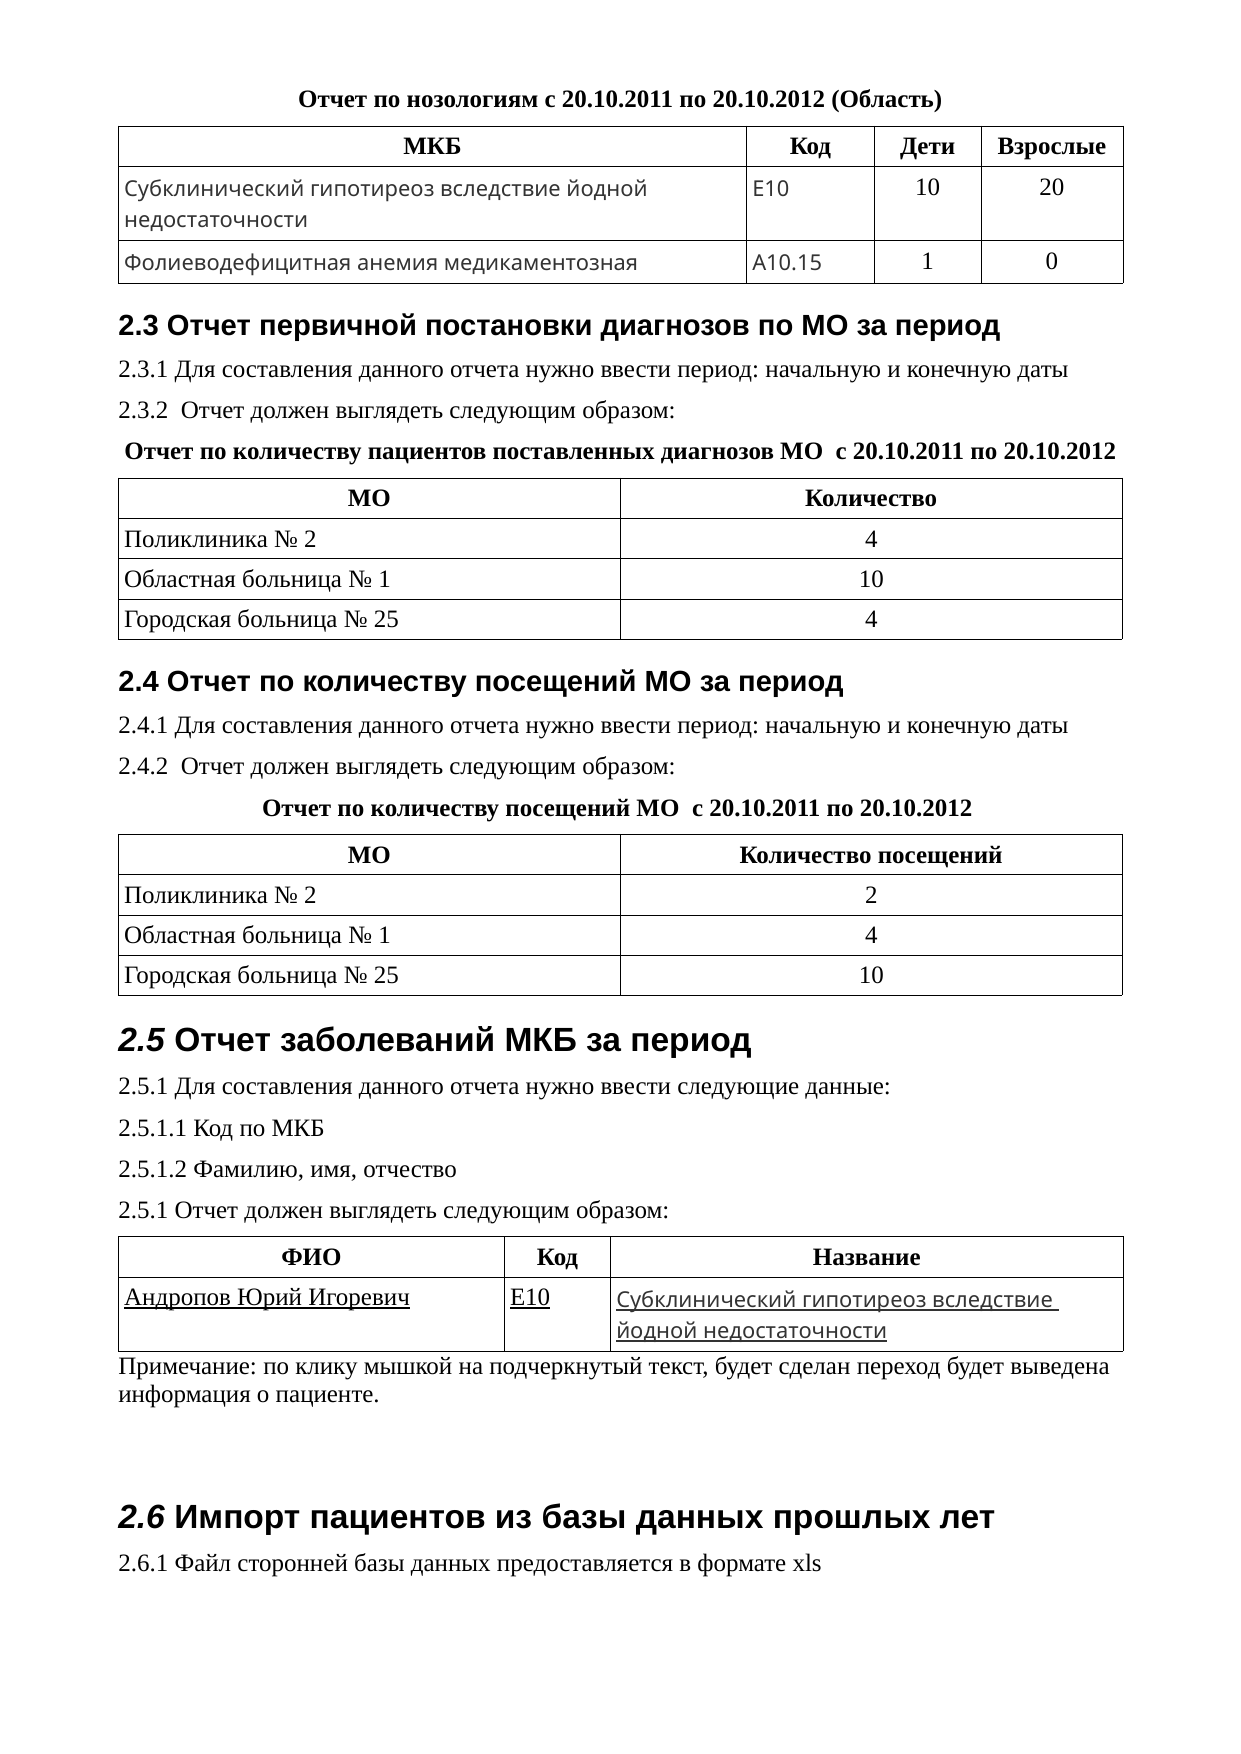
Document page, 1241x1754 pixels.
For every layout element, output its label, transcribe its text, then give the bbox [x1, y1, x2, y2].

table_cell 2 [621, 875, 1122, 914]
text 2.6.1 Файл сторонней базы данных предоставляется в формате xls [118, 1548, 1122, 1577]
table_cell Фолиеводефицитная анемия медикаментозная [119, 241, 746, 283]
subtitle 2.6 Импорт пациентов из базы данных прошлых лет [118, 1497, 1122, 1536]
table_header МО [119, 835, 620, 874]
table_cell Субклинический гипотиреоз вследствие йодной недостаточности [119, 167, 746, 240]
text 2.5.1.2 Фамилию, имя, отчество [118, 1154, 1122, 1183]
table_cell 20 [982, 167, 1123, 240]
table_header Код [505, 1237, 610, 1277]
table_header Дети [875, 127, 981, 166]
table_cell Городская больница № 25 [119, 956, 620, 995]
text 2.5.1 Для составления данного отчета нужно ввести следующие данные: [118, 1071, 1122, 1100]
table_header МО [119, 479, 620, 518]
table_header МКБ [119, 127, 746, 166]
subtitle 2.4 Отчет по количеству посещений МО за период [118, 664, 1122, 698]
text 2.4.1 Для составления данного отчета нужно ввести период: начальную и конечную даты [118, 710, 1122, 739]
table_header Количество посещений [621, 835, 1122, 874]
table_cell 4 [621, 600, 1122, 639]
text 2.3.1 Для составления данного отчета нужно ввести период: начальную и конечную даты [118, 354, 1122, 383]
table_cell Областная больница № 1 [119, 559, 620, 599]
table_cell 10 [875, 167, 981, 240]
table_cell 10 [621, 956, 1122, 995]
text 2.5.1 Отчет должен выглядеть следующим образом: [118, 1195, 1122, 1224]
table_cell E10 [747, 167, 874, 240]
table_cell Поликлиника № 2 [119, 519, 620, 558]
table_cell Городская больница № 25 [119, 600, 620, 639]
text 2.3.2 Отчет должен выглядеть следующим образом: [118, 395, 1122, 424]
table_cell 1 [875, 241, 981, 283]
table_header Код [747, 127, 874, 166]
text Отчет по количеству пациентов поставленных диагнозов МО с 20.10.2011 по 20.10.2012 [118, 436, 1122, 465]
text Примечание: по клику мышкой на подчеркнутый текст, будет сделан переход будет выведена информация о пациенте. [118, 1352, 1122, 1408]
text 2.4.2 Отчет должен выглядеть следующим образом: [118, 751, 1122, 780]
table_cell E10 [505, 1278, 610, 1351]
table_cell 4 [621, 519, 1122, 558]
subtitle 2.5 Отчет заболеваний МКБ за период [118, 1020, 1122, 1059]
table_cell 10 [621, 559, 1122, 599]
table_cell Поликлиника № 2 [119, 875, 620, 914]
table_cell 0 [982, 241, 1123, 283]
table_cell 4 [621, 916, 1122, 955]
subtitle 2.3 Отчет первичной постановки диагнозов по МО за период [118, 308, 1122, 341]
table_header Название [611, 1237, 1123, 1277]
table_header Взрослые [982, 127, 1123, 166]
text Отчет по нозологиям с 20.10.2011 по 20.10.2012 (Область) [118, 84, 1122, 113]
text Отчет по количеству посещений МО с 20.10.2011 по 20.10.2012 [118, 793, 1122, 821]
table_header ФИО [119, 1237, 504, 1277]
table_header Количество [621, 479, 1122, 518]
table_cell A10.15 [747, 241, 874, 283]
table_cell Областная больница № 1 [119, 916, 620, 955]
table_cell Субклинический гипотиреоз вследствие йодной недостаточности [611, 1278, 1123, 1351]
text 2.5.1.1 Код по МКБ [118, 1113, 1122, 1141]
table_cell Андропов Юрий Игоревич [119, 1278, 504, 1351]
